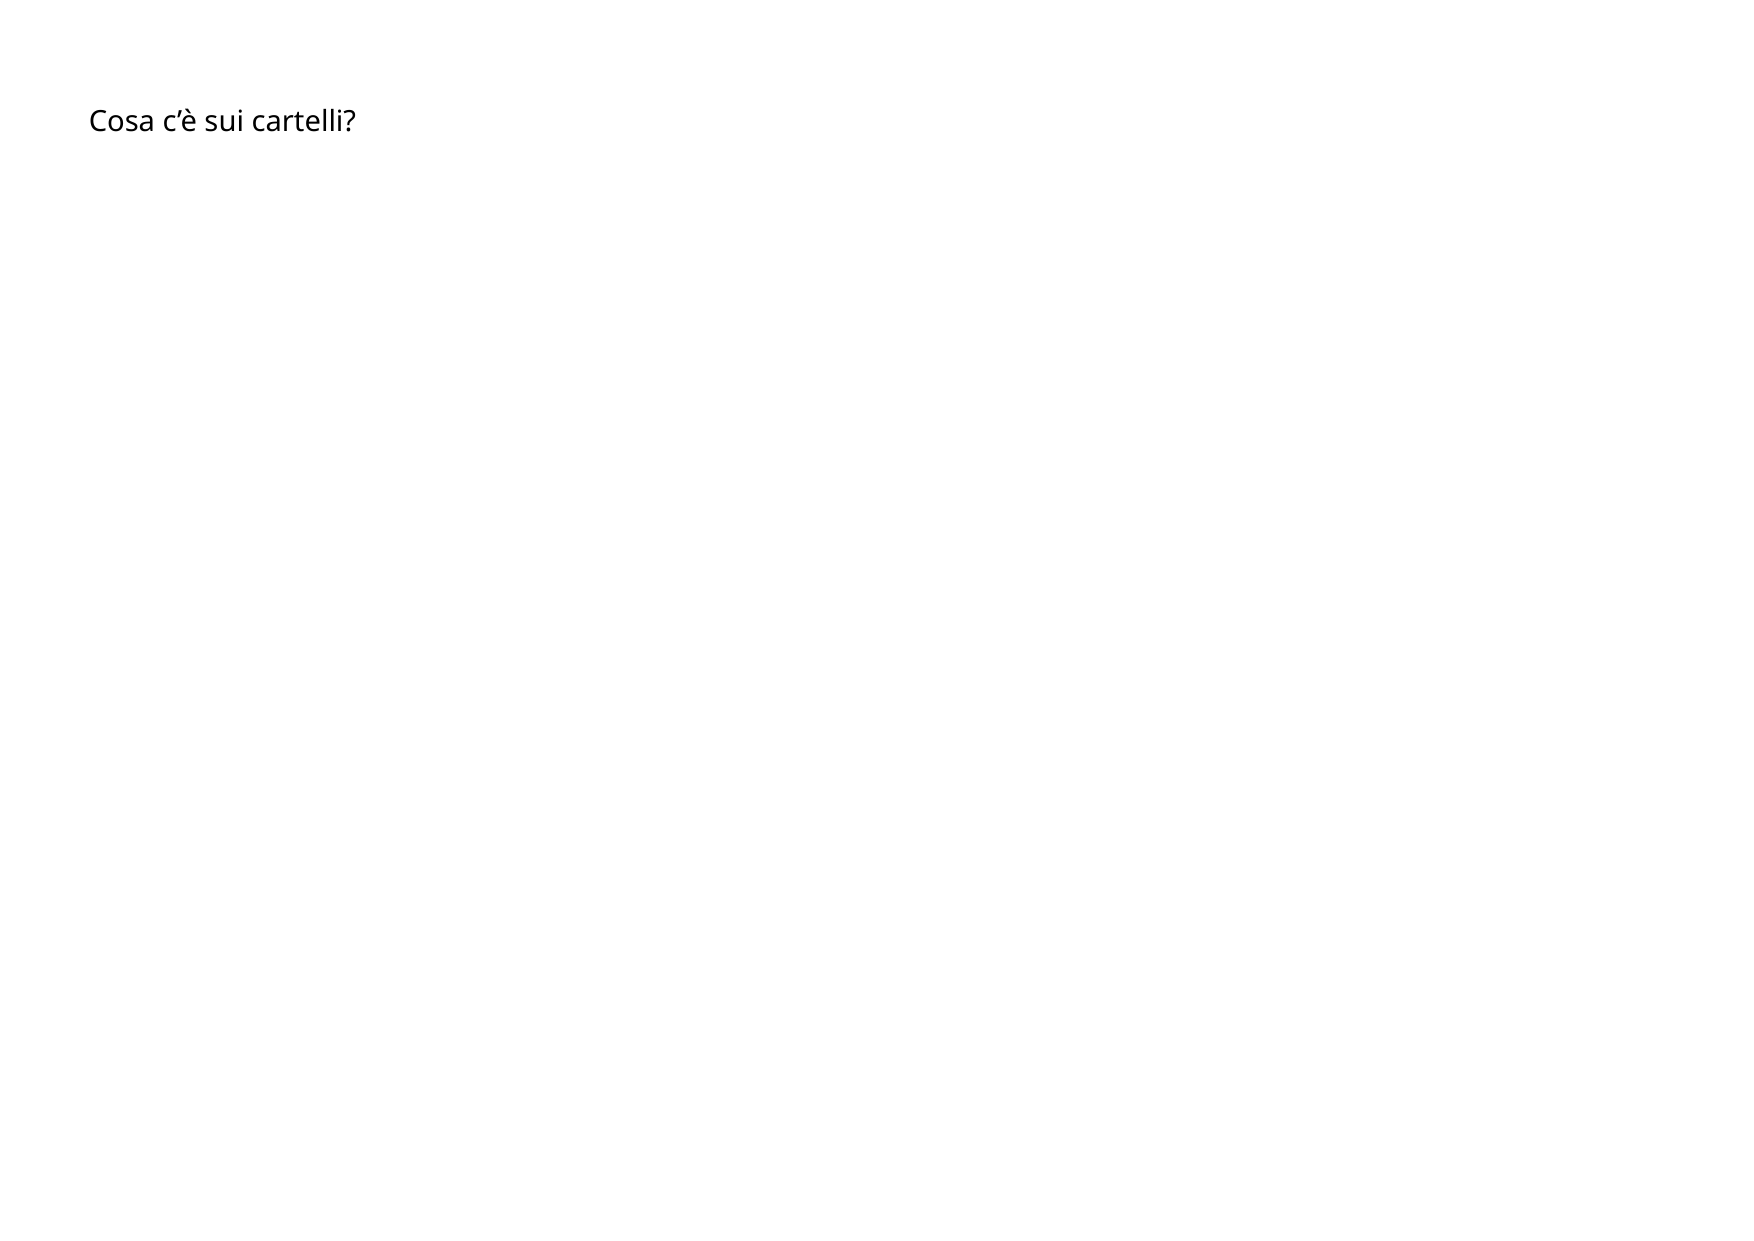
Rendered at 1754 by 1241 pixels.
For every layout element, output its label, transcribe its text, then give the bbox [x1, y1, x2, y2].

text Cosa c’è sui cartelli? [88, 100, 1665, 140]
